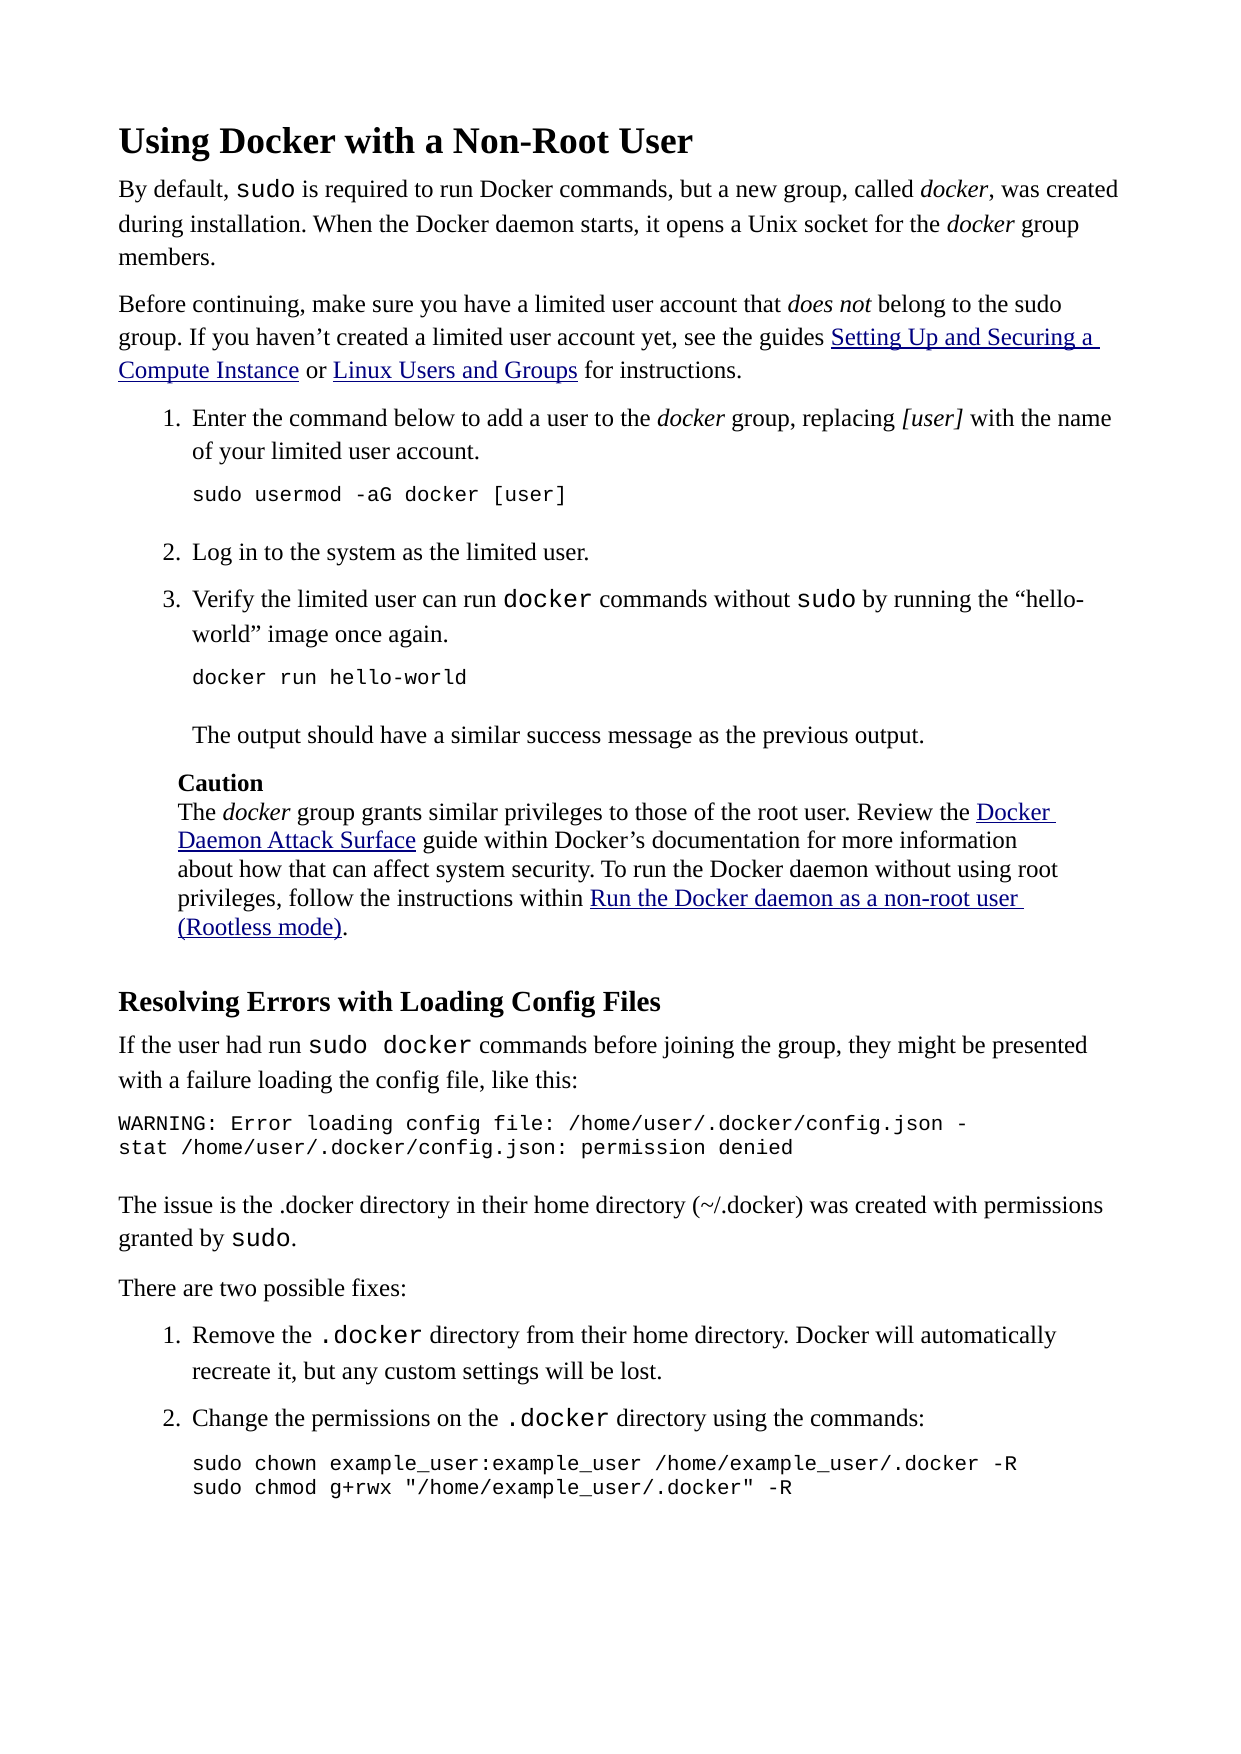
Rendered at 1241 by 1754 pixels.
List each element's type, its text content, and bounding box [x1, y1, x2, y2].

list Change the permissions on the .docker directory using the commands: [162, 1403, 1122, 1434]
list Verify the limited user can run docker commands without sudo by running the “hello-world” image once again. [162, 584, 1122, 648]
list Enter the command below to add a user to the docker group, replacing [user] with the name of your limited user account. [162, 403, 1122, 465]
subtitle Resolving Errors with Loading Config Files [118, 984, 1122, 1018]
text WARNING: Error loading config file: /home/user/.docker/config.json - [118, 1113, 1122, 1137]
list sudo chown example_user:example_user /home/example_user/.docker -R [162, 1453, 1122, 1477]
list docker run hello-world [162, 667, 1122, 691]
text The docker group grants similar privileges to those of the root user. Review the Docker Daemon Attack Surface guide within Docker’s documentation for more information about how that can affect system security. To run the Docker daemon without using root privileges, follow the instructions within Run the Docker daemon as a non-root user (Rootless mode). [177, 797, 1063, 940]
list The output should have a similar success message as the previous output. [162, 720, 1122, 749]
text Caution [177, 768, 1063, 797]
list sudo usermod -aG docker [user] [162, 484, 1122, 507]
list Log in to the system as the limited user. [162, 537, 1122, 566]
list Remove the .docker directory from their home directory. Docker will automatically recreate it, but any custom settings will be lost. [162, 1321, 1122, 1384]
text By default, sudo is required to run Docker commands, but a new group, called docker, was created during installation. When the Docker daemon starts, it opens a Unix socket for the docker group members. [118, 174, 1122, 271]
text Before continuing, make sure you have a limited user account that does not belong to the sudo group. If you haven’t created a limited user account yet, see the guides Setting Up and Securing a Compute Instance or Linux Users and Groups for instructions. [118, 289, 1122, 384]
subtitle Using Docker with a Non-Root User [118, 118, 1122, 161]
text If the user had run sudo docker commands before joining the group, they might be presented with a failure loading the config file, like this: [118, 1031, 1122, 1094]
list sudo chmod g+rwx "/home/example_user/.docker" -R [162, 1477, 1122, 1501]
text stat /home/user/.docker/config.json: permission denied [118, 1137, 1122, 1161]
text There are two possible fixes: [118, 1273, 1122, 1302]
text The issue is the .docker directory in their home directory (~/.docker) was created with permissions granted by sudo. [118, 1190, 1122, 1254]
